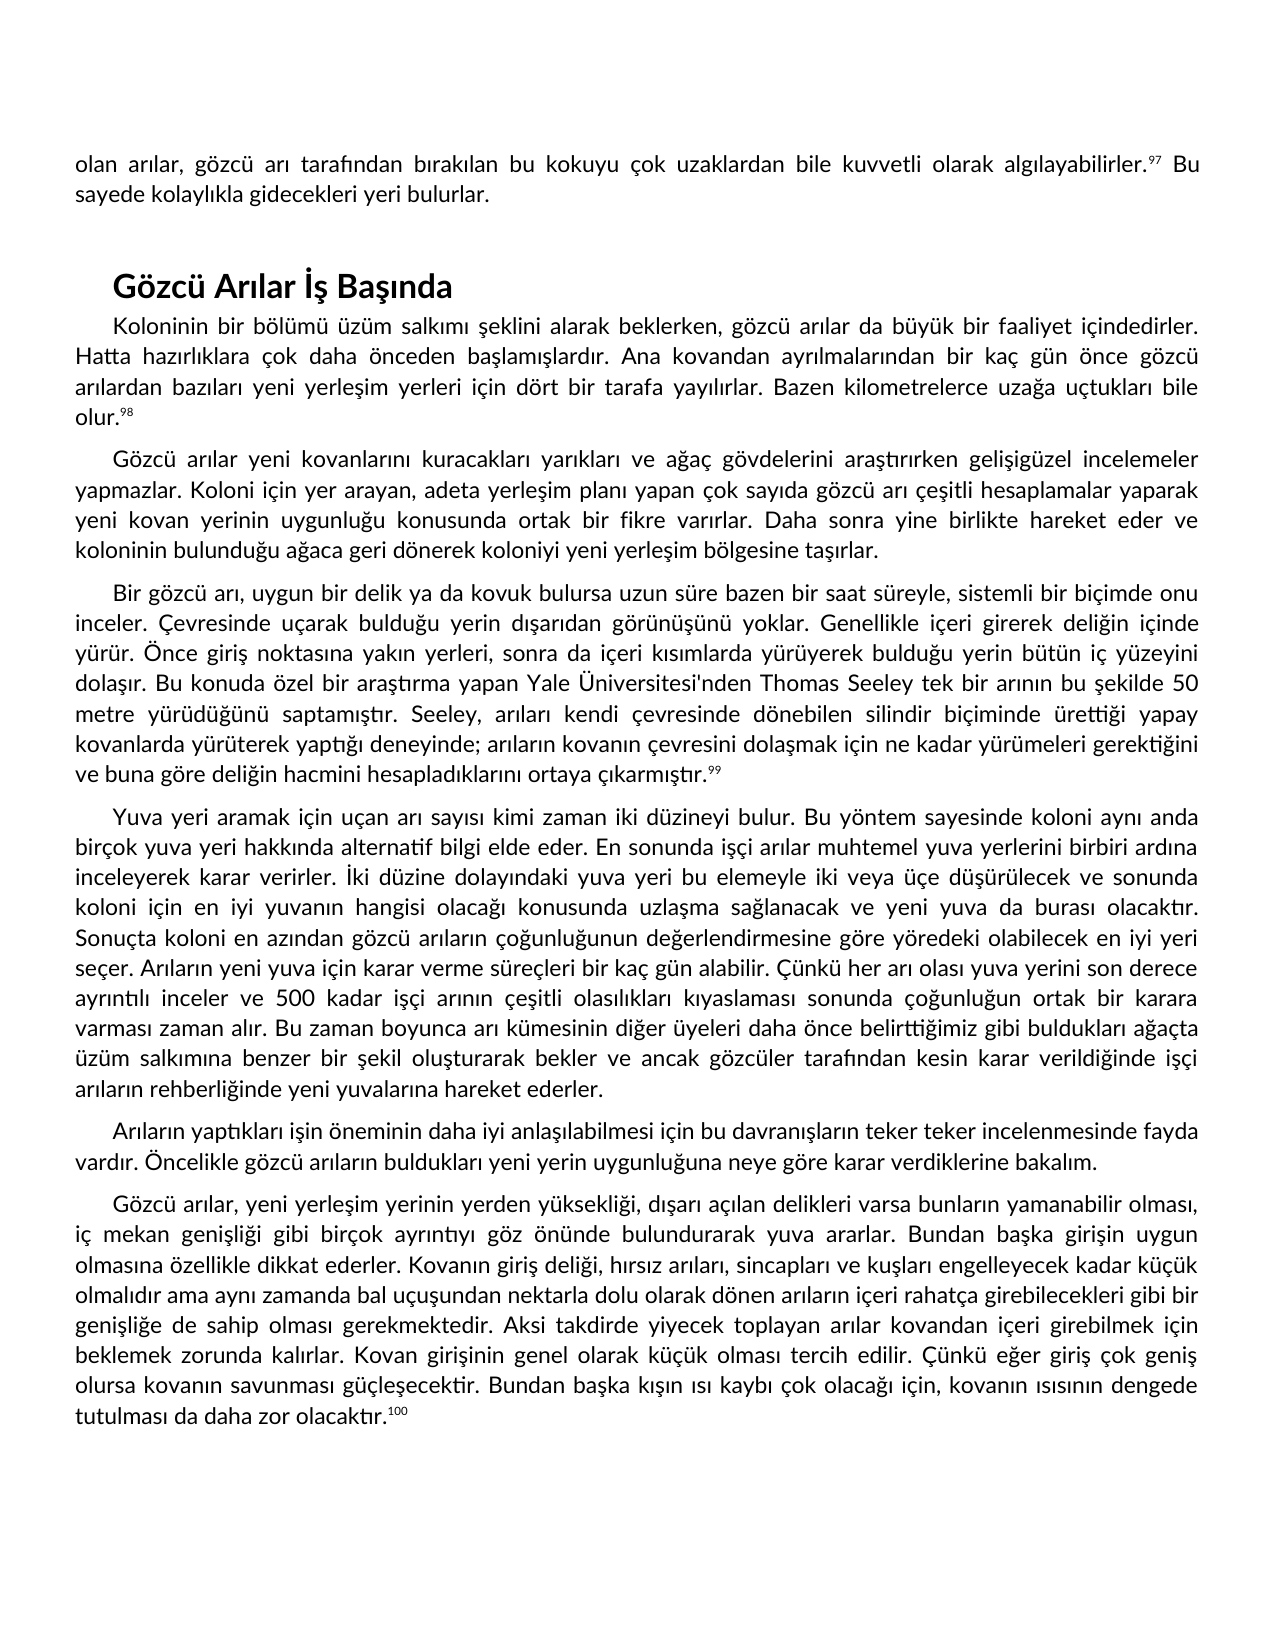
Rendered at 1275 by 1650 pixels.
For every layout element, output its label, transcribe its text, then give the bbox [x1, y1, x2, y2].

text olan arılar, gözcü arı tarafından bırakılan bu kokuyu çok uzaklardan bile kuvvetli olarak algılayabilirler.97 Bu sayede kolaylıkla gidecekleri yeri bulurlar. [75, 150, 1200, 208]
text Yuva yeri aramak için uçan arı sayısı kimi zaman iki düzineyi bulur. Bu yöntem sayesinde koloni aynı anda birçok yuva yeri hakkında alternatif bilgi elde eder. En sonunda işçi arılar muhtemel yuva yerlerini birbiri ardına inceleyerek karar verirler. İki düzine dolayındaki yuva yeri bu elemeyle iki veya üçe düşürülecek ve sonunda koloni için en iyi yuvanın hangisi olacağı konusunda uzlaşma sağlanacak ve yeni yuva da burası olacaktır. Sonuçta koloni en azından gözcü arıların çoğunluğunun değerlendirmesine göre yöredeki olabilecek en iyi yeri seçer. Arıların yeni yuva için karar verme süreçleri bir kaç gün alabilir. Çünkü her arı olası yuva yerini son derece ayrıntılı inceler ve 500 kadar işçi arının çeşitli olasılıkları kıyaslaması sonunda çoğunluğun ortak bir karara varması zaman alır. Bu zaman boyunca arı kümesinin diğer üyeleri daha önce belirttiğimiz gibi buldukları ağaçta üzüm salkımına benzer bir şekil oluşturarak bekler ve ancak gözcüler tarafından kesin karar verildiğinde işçi arıların rehberliğinde yeni yuvalarına hareket ederler. [75, 802, 1200, 1102]
text Bir gözcü arı, uygun bir delik ya da kovuk bulursa uzun süre bazen bir saat süreyle, sistemli bir biçimde onu inceler. Çevresinde uçarak bulduğu yerin dışarıdan görünüşünü yoklar. Genellikle içeri girerek deliğin içinde yürür. Önce giriş noktasına yakın yerleri, sonra da içeri kısımlarda yürüyerek bulduğu yerin bütün iç yüzeyini dolaşır. Bu konuda özel bir araştırma yapan Yale Üniversitesi'nden Thomas Seeley tek bir arının bu şekilde 50 metre yürüdüğünü saptamıştır. Seeley, arıları kendi çevresinde dönebilen silindir biçiminde ürettiği yapay kovanlarda yürüterek yaptığı deneyinde; arıların kovanın çevresini dolaşmak için ne kadar yürümeleri gerektiğini ve buna göre deliğin hacmini hesapladıklarını ortaya çıkarmıştır.99 [75, 578, 1200, 787]
text Gözcü arılar, yeni yerleşim yerinin yerden yüksekliği, dışarı açılan delikleri varsa bunların yamanabilir olması, iç mekan genişliği gibi birçok ayrıntıyı göz önünde bulundurarak yuva ararlar. Bundan başka girişin uygun olmasına özellikle dikkat ederler. Kovanın giriş deliği, hırsız arıları, sincapları ve kuşları engelleyecek kadar küçük olmalıdır ama aynı zamanda bal uçuşundan nektarla dolu olarak dönen arıların içeri rahatça girebilecekleri gibi bir genişliğe de sahip olması gerekmektedir. Aksi takdirde yiyecek toplayan arılar kovandan içeri girebilmek için beklemek zorunda kalırlar. Kovan girişinin genel olarak küçük olması tercih edilir. Çünkü eğer giriş çok geniş olursa kovanın savunması güçleşecektir. Bundan başka kışın ısı kaybı çok olacağı için, kovanın ısısının dengede tutulması da daha zor olacaktır.100 [75, 1190, 1200, 1429]
subtitle Gözcü Arılar İş Başında [112, 266, 1200, 306]
text Gözcü arılar yeni kovanlarını kuracakları yarıkları ve ağaç gövdelerini araştırırken gelişigüzel incelemeler yapmazlar. Koloni için yer arayan, adeta yerleşim planı yapan çok sayıda gözcü arı çeşitli hesaplamalar yaparak yeni kovan yerinin uygunluğu konusunda ortak bir fikre varırlar. Daha sonra yine birlikte hareket eder ve koloninin bulunduğu ağaca geri dönerek koloniyi yeni yerleşim bölgesine taşırlar. [75, 445, 1200, 563]
text Arıların yaptıkları işin öneminin daha iyi anlaşılabilmesi için bu davranışların teker teker incelenmesinde fayda vardır. Öncelikle gözcü arıların buldukları yeni yerin uygunluğuna neye göre karar verdiklerine bakalım. [75, 1117, 1200, 1175]
text Koloninin bir bölümü üzüm salkımı şeklini alarak beklerken, gözcü arılar da büyük bir faaliyet içindedirler. Hatta hazırlıklara çok daha önceden başlamışlardır. Ana kovandan ayrılmalarından bir kaç gün önce gözcü arılardan bazıları yeni yerleşim yerleri için dört bir tarafa yayılırlar. Bazen kilometrelerce uzağa uçtukları bile olur.98 [75, 312, 1200, 430]
